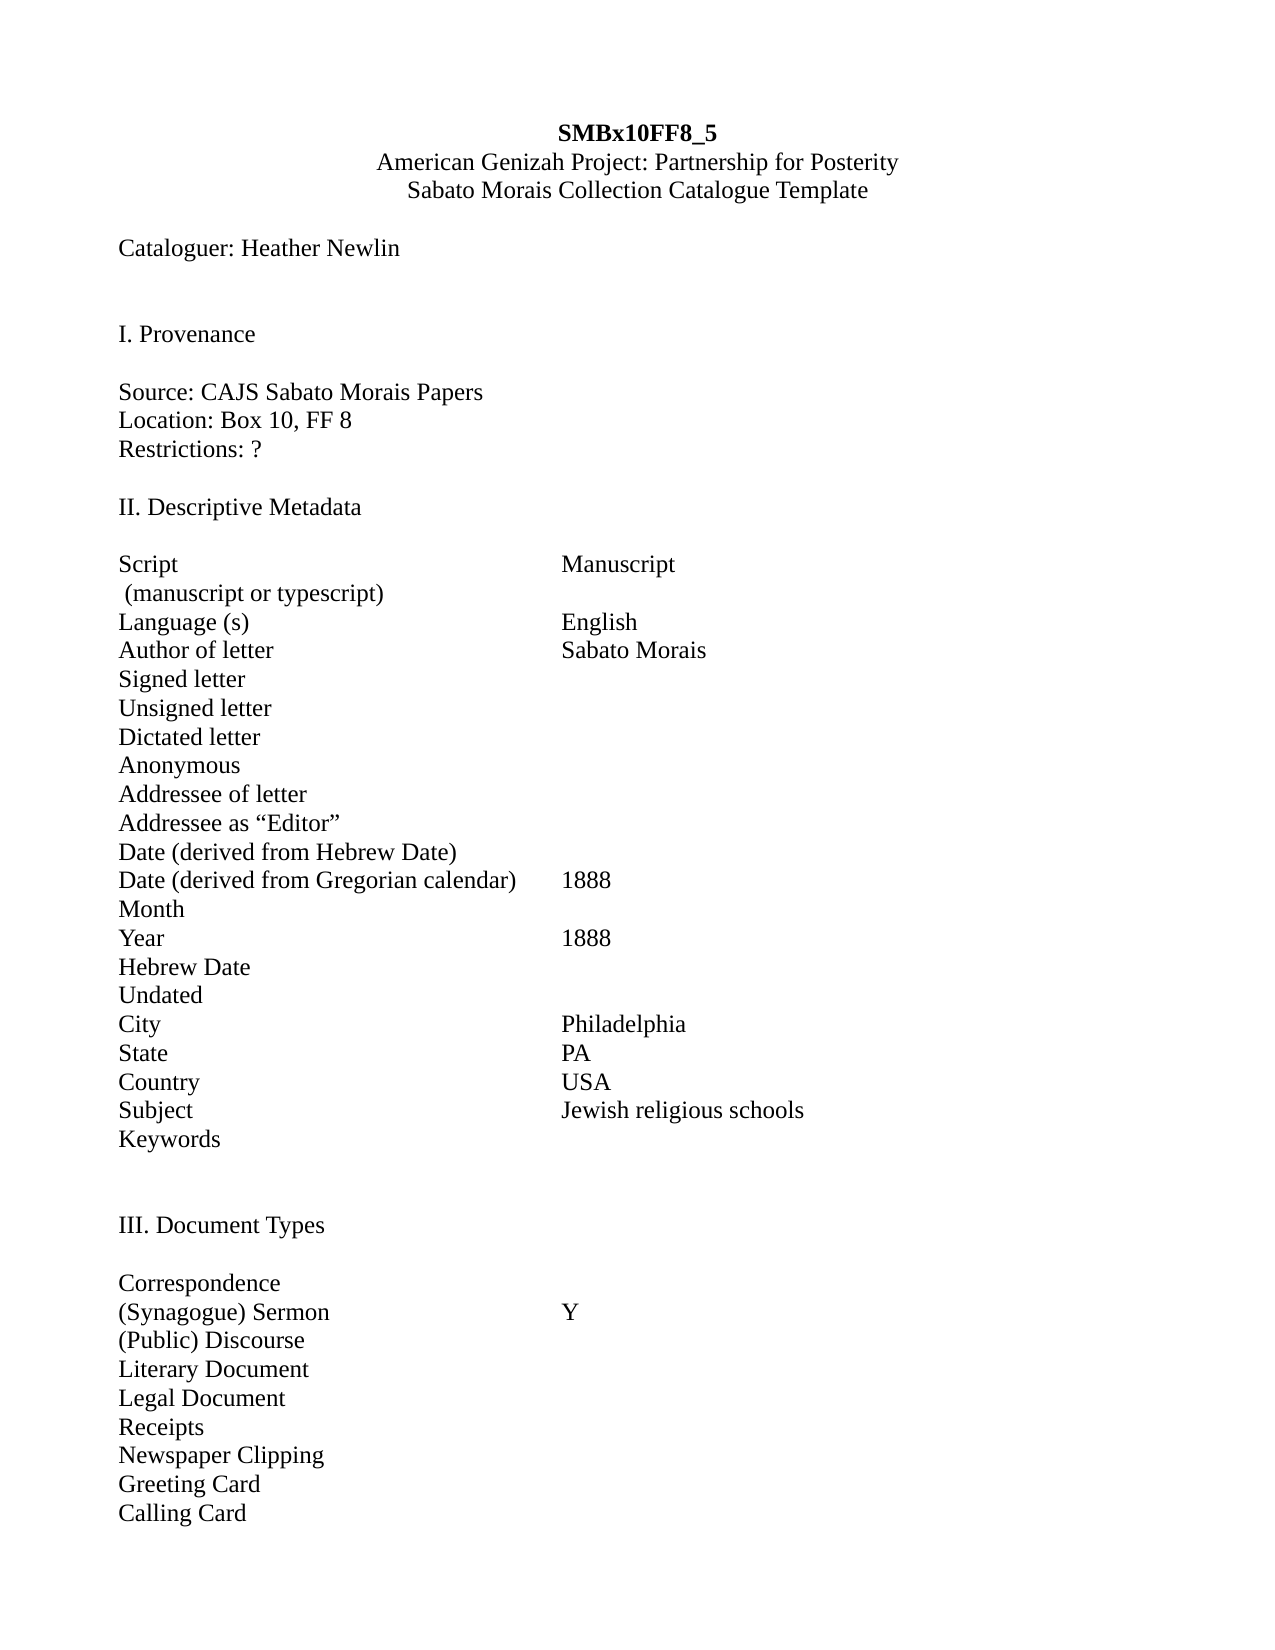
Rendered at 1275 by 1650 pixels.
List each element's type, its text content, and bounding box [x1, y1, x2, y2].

text Script Manuscript [118, 549, 1157, 578]
text Hebrew Date [118, 952, 1157, 981]
text Literary Document [118, 1354, 1157, 1383]
text Addressee as “Editor” [118, 808, 1157, 837]
text Location: Box 10, FF 8 [118, 406, 1157, 434]
text Correspondence [118, 1268, 1157, 1297]
text Calling Card [118, 1498, 1157, 1527]
text Greeting Card [118, 1469, 1157, 1498]
text II. Descriptive Metadata [118, 492, 1157, 521]
text Year 1888 [118, 923, 1157, 952]
text I. Provenance [118, 319, 1157, 348]
text (Synagogue) Sermon Y [118, 1297, 1157, 1326]
text Undated [118, 981, 1157, 1009]
text Dictated letter [118, 722, 1157, 751]
text State PA [118, 1038, 1157, 1067]
text III. Document Types [118, 1211, 1157, 1239]
text Author of letter Sabato Morais [118, 636, 1157, 664]
text Month [118, 894, 1157, 923]
text Subject Jewish religious schools [118, 1096, 1157, 1124]
text (manuscript or typescript) [118, 578, 1157, 607]
text Sabato Morais Collection Catalogue Template [118, 176, 1157, 204]
text Country USA [118, 1067, 1157, 1096]
text Language (s) English [118, 607, 1157, 636]
text Date (derived from Gregorian calendar) 1888 [118, 866, 1157, 894]
text Unsigned letter [118, 693, 1157, 722]
text SMBx10FF8_5 [118, 118, 1157, 147]
text City Philadelphia [118, 1009, 1157, 1038]
text Keywords [118, 1124, 1157, 1153]
text Restrictions: ? [118, 434, 1157, 463]
text Receipts [118, 1412, 1157, 1441]
text American Genizah Project: Partnership for Posterity [118, 147, 1157, 176]
text Addressee of letter [118, 779, 1157, 808]
text Anonymous [118, 751, 1157, 779]
text Newspaper Clipping [118, 1441, 1157, 1469]
text Date (derived from Hebrew Date) [118, 837, 1157, 866]
text Source: CAJS Sabato Morais Papers [118, 377, 1157, 406]
text (Public) Discourse [118, 1326, 1157, 1354]
text Legal Document [118, 1383, 1157, 1412]
text Cataloguer: Heather Newlin [118, 233, 1157, 262]
text Signed letter [118, 664, 1157, 693]
